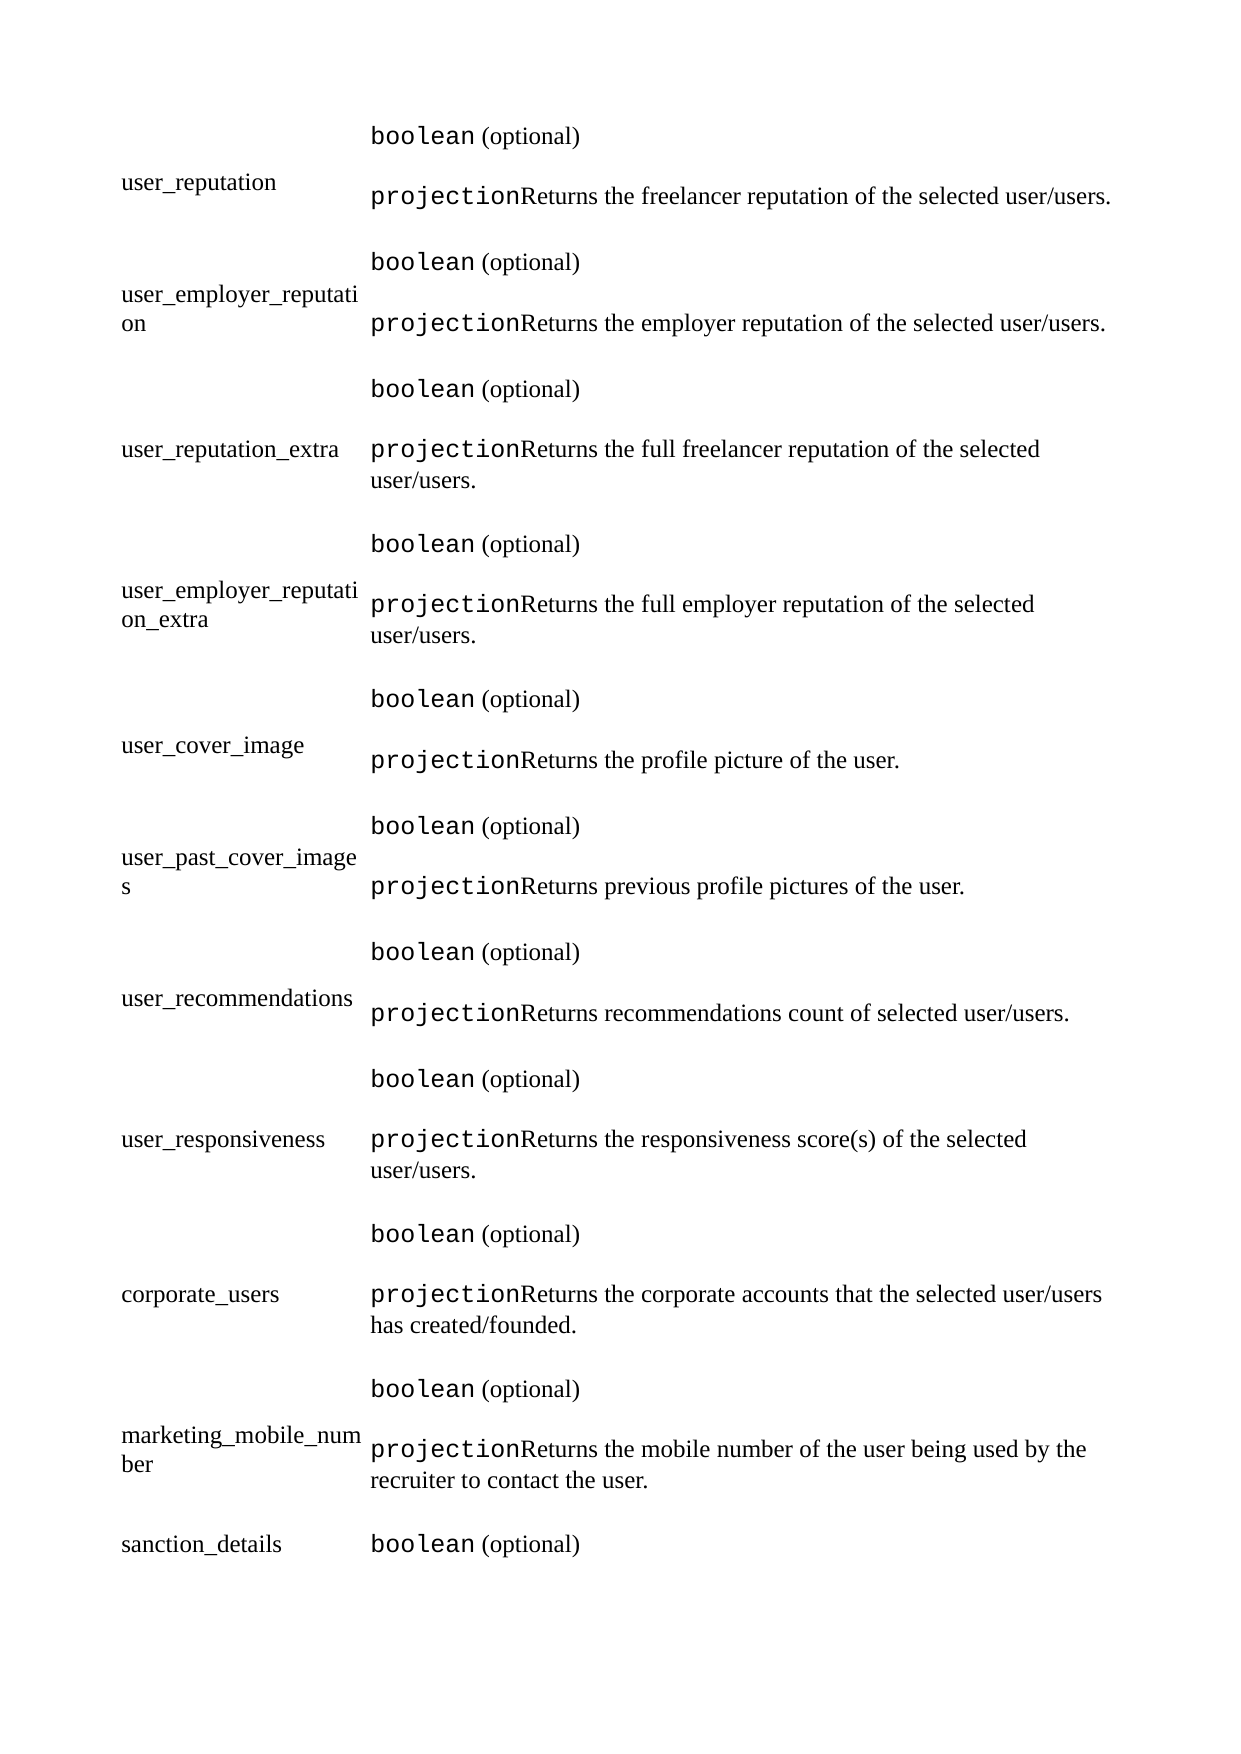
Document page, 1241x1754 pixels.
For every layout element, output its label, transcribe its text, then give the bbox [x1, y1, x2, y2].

table_cell boolean (optional) projectionReturns the corporate accounts that the selected user/users has created/founded. [367, 1216, 1122, 1371]
table_cell user_employer_reputation_extra [118, 526, 367, 681]
table_cell user_cover_image [118, 681, 367, 808]
table_cell user_recommendations [118, 934, 367, 1061]
table_cell boolean (optional) projectionReturns the profile picture of the user. [367, 681, 1122, 808]
table_cell user_responsiveness [118, 1061, 367, 1216]
table_cell boolean (optional) projectionReturns previous profile pictures of the user. [367, 808, 1122, 934]
table_cell user_reputation [118, 118, 367, 244]
table_cell boolean (optional) projectionReturns the responsiveness score(s) of the selected user/users. [367, 1061, 1122, 1216]
table_cell boolean (optional) projectionReturns the employer reputation of the selected user/users. [367, 245, 1122, 371]
table_cell boolean (optional) projectionReturns the freelancer reputation of the selected user/users. [367, 118, 1122, 244]
table_cell marketing_mobile_number [118, 1371, 367, 1526]
table_cell user_employer_reputation [118, 245, 367, 371]
table_cell boolean (optional) projectionReturns the full freelancer reputation of the selected user/users. [367, 371, 1122, 526]
table_cell user_past_cover_images [118, 808, 367, 934]
table_cell boolean (optional) projectionReturns the full employer reputation of the selected user/users. [367, 526, 1122, 681]
table_cell boolean (optional) [367, 1526, 1122, 1593]
table_cell boolean (optional) projectionReturns the mobile number of the user being used by the recruiter to contact the user. [367, 1371, 1122, 1526]
table_cell boolean (optional) projectionReturns recommendations count of selected user/users. [367, 934, 1122, 1061]
table_cell sanction_details [118, 1526, 367, 1593]
table_cell corporate_users [118, 1216, 367, 1371]
table_cell user_reputation_extra [118, 371, 367, 526]
